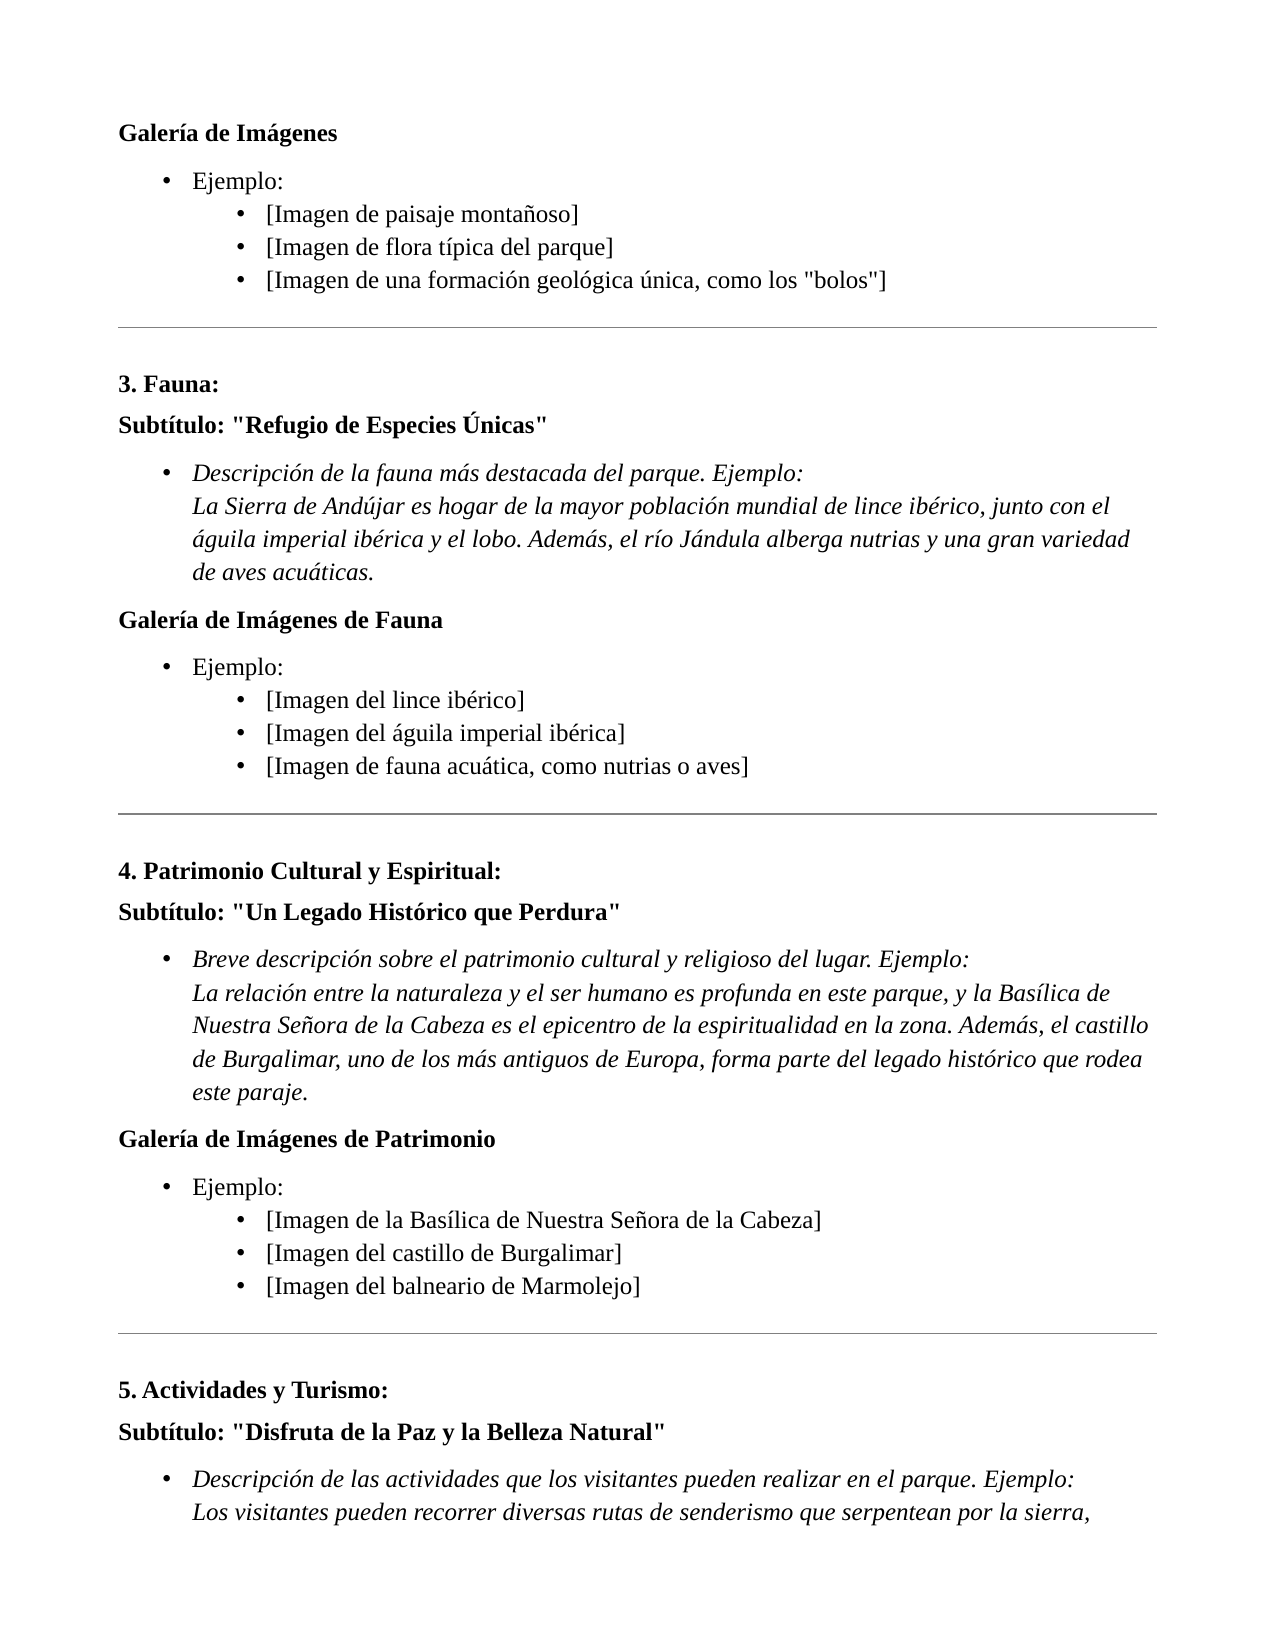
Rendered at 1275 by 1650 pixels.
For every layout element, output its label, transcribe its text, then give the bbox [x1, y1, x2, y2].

list [Imagen del águila imperial ibérica] [236, 718, 1157, 747]
text Galería de Imágenes de Fauna [118, 605, 1157, 633]
subtitle 4. Patrimonio Cultural y Espiritual: [118, 856, 1157, 884]
list Descripción de la fauna más destacada del parque. Ejemplo: La Sierra de Andújar es hogar de la mayor población mundial de lince ibérico, junto con el águila imperial ibérica y el lobo. Además, el río Jándula alberga nutrias y una gran variedad de aves acuáticas. [162, 458, 1157, 586]
list [Imagen de paisaje montañoso] [236, 199, 1157, 227]
list [Imagen del castillo de Burgalimar] [236, 1238, 1157, 1267]
text Galería de Imágenes de Patrimonio [118, 1124, 1157, 1153]
list [Imagen de fauna acuática, como nutrias o aves] [236, 751, 1157, 780]
list Breve descripción sobre el patrimonio cultural y religioso del lugar. Ejemplo: La relación entre la naturaleza y el ser humano es profunda en este parque, y la Basílica de Nuestra Señora de la Cabeza es el epicentro de la espiritualidad en la zona. Además, el castillo de Burgalimar, uno de los más antiguos de Europa, forma parte del legado histórico que rodea este paraje. [162, 944, 1157, 1105]
subtitle 5. Actividades y Turismo: [118, 1375, 1157, 1404]
list [Imagen de una formación geológica única, como los "bolos"] [236, 265, 1157, 293]
text Subtítulo: "Un Legado Histórico que Perdura" [118, 897, 1157, 926]
list [Imagen del lince ibérico] [236, 685, 1157, 714]
list Descripción de las actividades que los visitantes pueden realizar en el parque. Ejemplo: Los visitantes pueden recorrer diversas rutas de senderismo que serpentean por la sierra, [162, 1464, 1157, 1526]
list [Imagen de flora típica del parque] [236, 232, 1157, 261]
text Subtítulo: "Refugio de Especies Únicas" [118, 410, 1157, 439]
list Ejemplo: [162, 1172, 1157, 1201]
subtitle 3. Fauna: [118, 369, 1157, 398]
text Subtítulo: "Disfruta de la Paz y la Belleza Natural" [118, 1417, 1157, 1445]
text Galería de Imágenes [118, 118, 1157, 147]
list [Imagen de la Basílica de Nuestra Señora de la Cabeza] [236, 1205, 1157, 1234]
list Ejemplo: [162, 166, 1157, 194]
list Ejemplo: [162, 652, 1157, 681]
list [Imagen del balneario de Marmolejo] [236, 1271, 1157, 1300]
